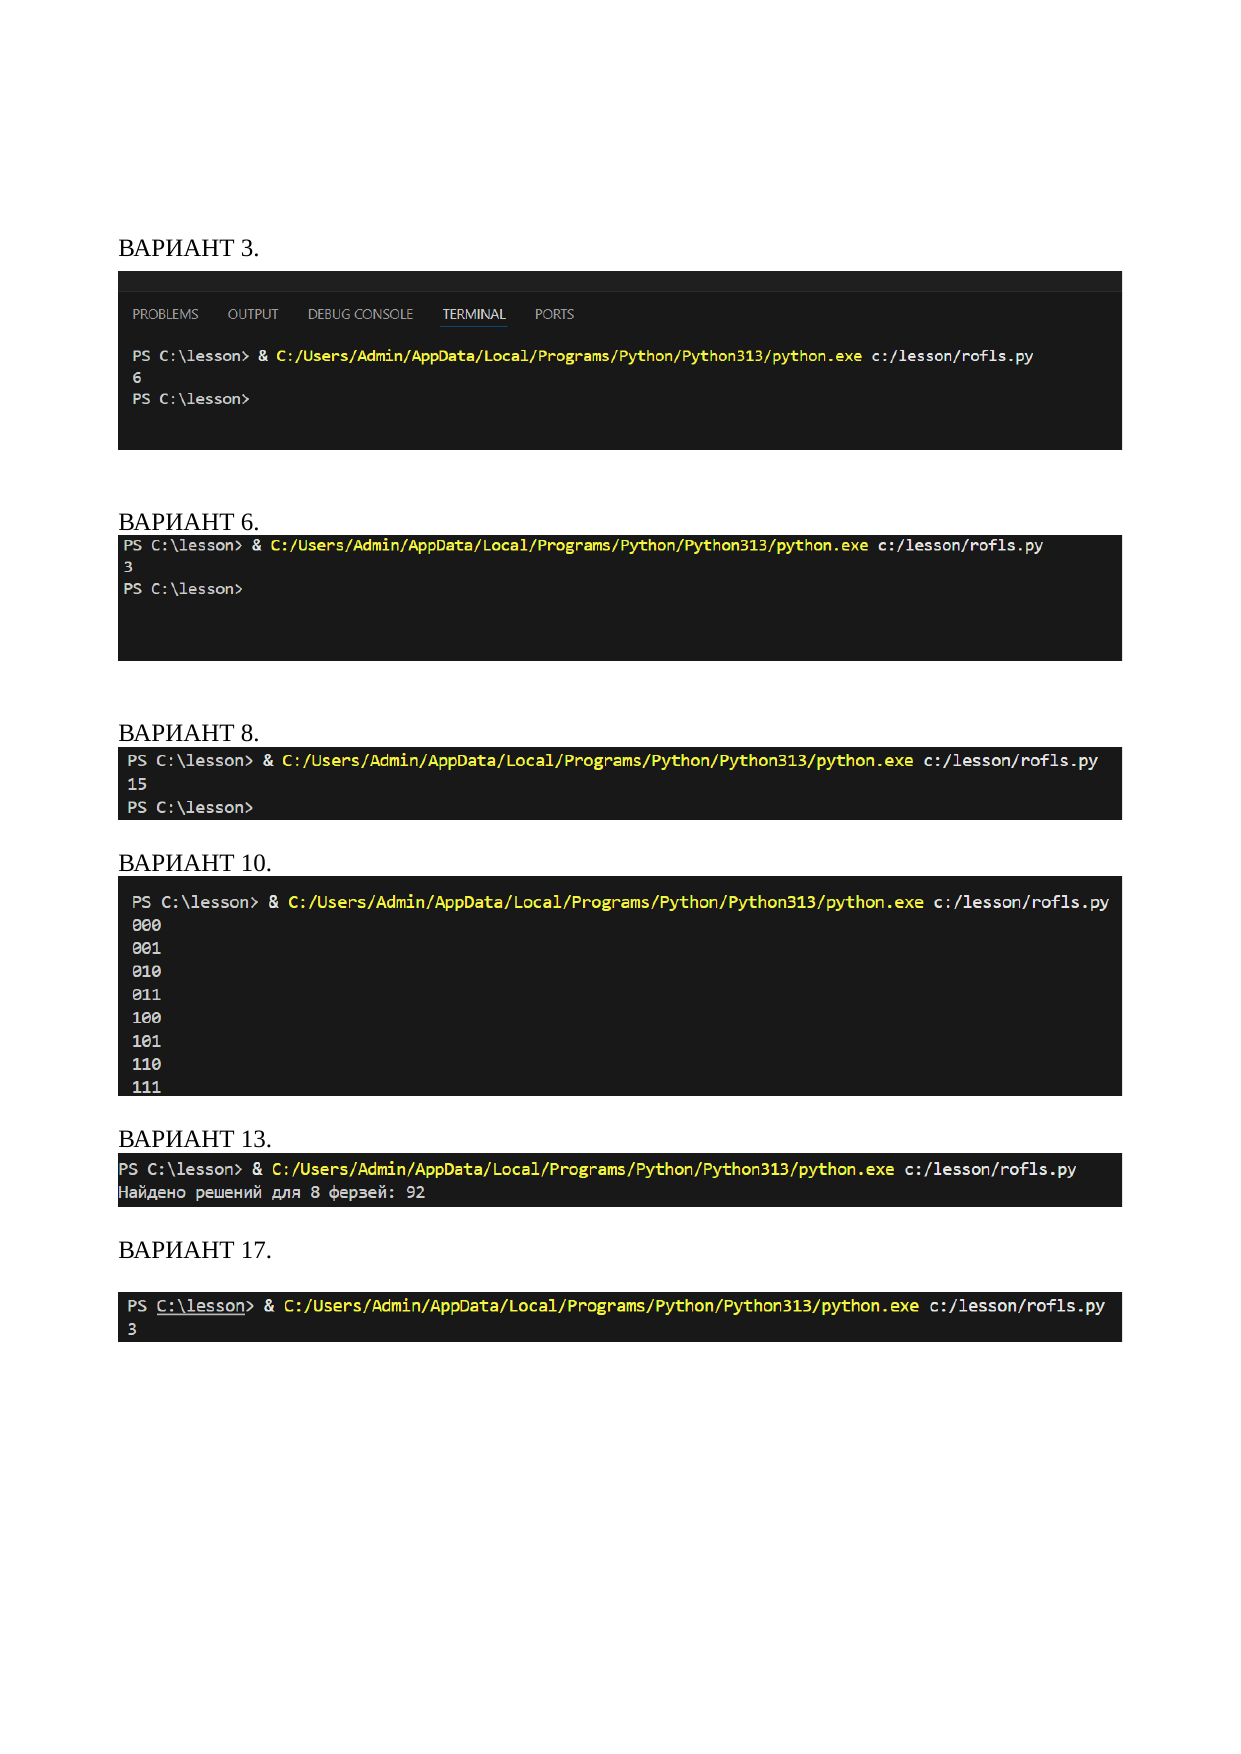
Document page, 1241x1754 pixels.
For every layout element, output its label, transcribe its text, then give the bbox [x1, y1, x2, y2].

picture [118, 535, 1123, 661]
text ВАРИАНТ 6. [118, 507, 1122, 535]
text ВАРИАНТ 3. [118, 233, 1122, 262]
picture [118, 1292, 1123, 1342]
text ВАРИАНТ 13. [118, 1124, 1122, 1153]
picture [118, 271, 1123, 450]
picture [118, 1153, 1123, 1207]
picture [118, 876, 1123, 1096]
picture [118, 747, 1123, 820]
text ВАРИАНТ 8. [118, 718, 1122, 747]
text ВАРИАНТ 17. [118, 1235, 1122, 1264]
text ВАРИАНТ 10. [118, 848, 1122, 876]
